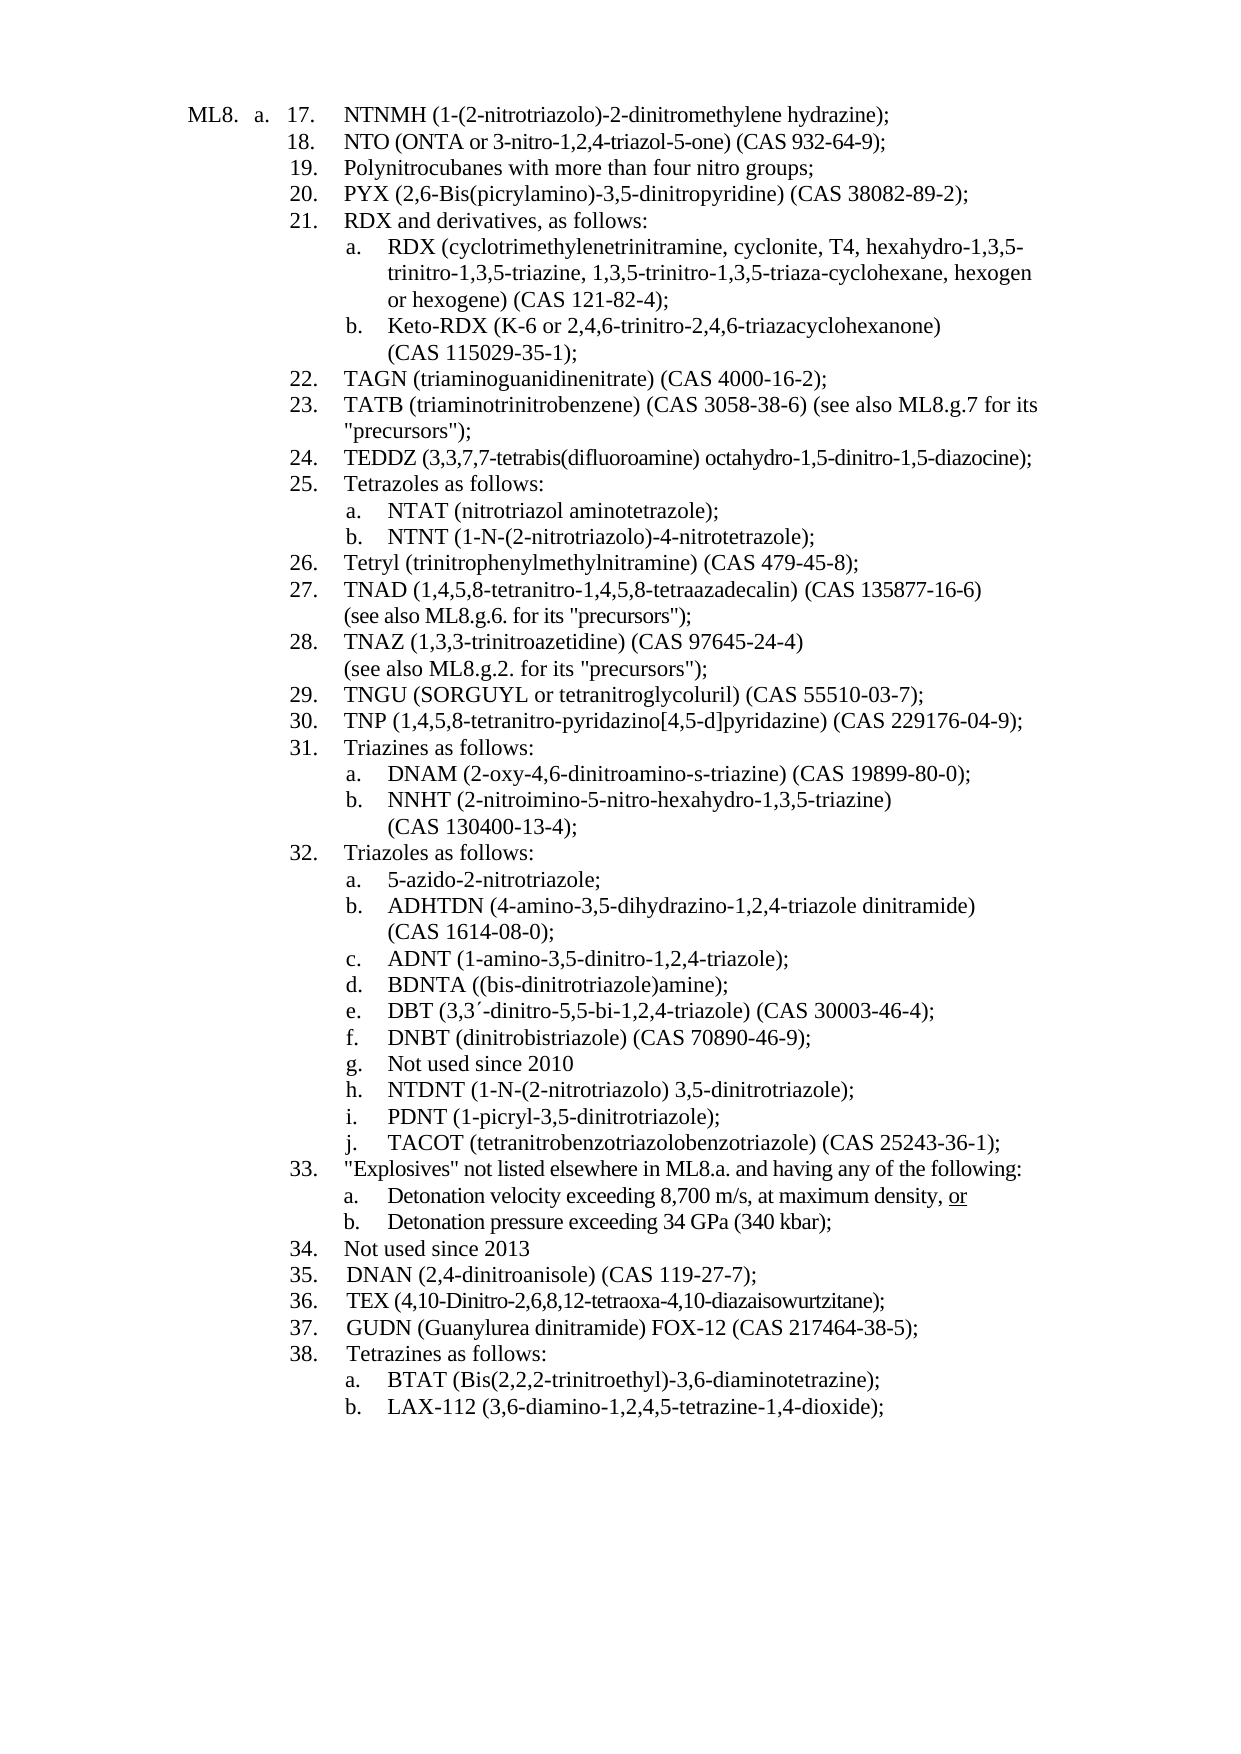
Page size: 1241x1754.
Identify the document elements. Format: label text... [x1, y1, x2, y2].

text d. BDNTA ((bis-dinitrotriazole)amine); [187, 971, 1053, 997]
text e. DBT (3,3-dinitro-5,5-bi-1,2,4-triazole) (CAS 30003-46-4); [187, 997, 1053, 1024]
text ML8. a. 17. NTNMH (1-(2-nitrotriazolo)-2-dinitromethylene hydrazine); [187, 101, 1053, 128]
text g. Not used since 2010 [187, 1050, 1053, 1076]
text a. BTAT (Bis(2,2,2-trinitroethyl)-3,6-diaminotetrazine); [187, 1366, 1053, 1393]
text 35. DNAN (2,4-dinitroanisole) (CAS 119-27-7); [187, 1261, 1053, 1287]
text b. NNHT (2-nitroimino-5-nitro-hexahydro-1,3,5-triazine) [187, 787, 1046, 813]
text b. Keto-RDX (K-6 or 2,4,6-trinitro-2,4,6-triazacyclohexanone) [187, 312, 1053, 338]
text 27. TNAD (1,4,5,8-tetranitro-1,4,5,8-tetraazadecalin) (CAS 135877-16-6) [187, 576, 1053, 602]
text i. PDNT (1-picryl-3,5-dinitrotriazole); [187, 1103, 1053, 1129]
text b. Detonation pressure exceeding 34 GPa (340 kbar); [187, 1208, 1053, 1234]
text 33. "Explosives" not listed elsewhere in ML8.a. and having any of the following: [187, 1156, 1053, 1182]
text 18. NTO (ONTA or 3-nitro-1,2,4-triazol-5-one) (CAS 932-64-9); [187, 128, 1053, 154]
text b. ADHTDN (4-amino-3,5-dihydrazino-1,2,4-triazole dinitramide) [187, 892, 1053, 918]
text 32. Triazoles as follows: [187, 839, 1053, 866]
text b. LAX-112 (3,6-diamino-1,2,4,5-tetrazine-1,4-dioxide); [187, 1393, 1053, 1419]
text j. TACOT (tetranitrobenzotriazolobenzotriazole) (CAS 25243-36-1); [172, 1129, 1046, 1156]
text h. NTDNT (1-N-(2-nitrotriazolo) 3,5-dinitrotriazole); [187, 1076, 1053, 1103]
text b. NTNT (1-N-(2-nitrotriazolo)-4-nitrotetrazole); [187, 523, 1053, 549]
text 21. RDX and derivatives, as follows: [187, 207, 1053, 233]
text 19. Polynitrocubanes with more than four nitro groups; [187, 154, 1053, 180]
text 31. Triazines as follows: [187, 734, 1053, 760]
text a. Detonation velocity exceeding 8,700 m/s, at maximum density, or [187, 1182, 1053, 1208]
text 30. TNP (1,4,5,8-tetranitro-pyridazino[4,5-d]pyridazine) (CAS 229176-04-9); [187, 707, 1046, 734]
text 20. PYX (2,6-Bis(picrylamino)-3,5-dinitropyridine) (CAS 38082-89-2); [187, 180, 1053, 207]
text 36. TEX (4,10-Dinitro-2,6,8,12-tetraoxa-4,10-diazaisowurtzitane); [187, 1287, 1053, 1314]
text 26. Tetryl (trinitrophenylmethylnitramine) (CAS 479-45-8); [187, 549, 1053, 576]
text (CAS 130400-13-4); [187, 813, 1046, 839]
text f. DNBT (dinitrobistriazole) (CAS 70890-46-9); [187, 1024, 1053, 1050]
text (CAS 115029-35-1); [187, 338, 1053, 365]
text a. RDX (cyclotrimethylenetrinitramine, cyclonite, T4, hexahydro-1,3,5-trinitro-1,3,5-triazine, 1,3,5-trinitro-1,3,5-triaza-cyclohexane, hexogen or hexogene) (CAS 121-82-4); [187, 233, 1053, 312]
text 29. TNGU (SORGUYL or tetranitroglycoluril) (CAS 55510-03-7); [187, 681, 1053, 707]
text a. DNAM (2-oxy-4,6-dinitroamino-s-triazine) (CAS 19899-80-0); [187, 760, 1053, 787]
text 23. TATB (triaminotrinitrobenzene) (CAS 3058-38-6) (see also ML8.g.7 for its "precursors"); [187, 391, 1053, 444]
text (see also ML8.g.2. for its "precursors"); [187, 655, 1053, 681]
text 37. GUDN (Guanylurea dinitramide) FOX-12 (CAS 217464-38-5); [187, 1314, 1053, 1340]
text a. 5-azido-2-nitrotriazole; [187, 866, 1053, 892]
text c. ADNT (1-amino-3,5-dinitro-1,2,4-triazole); [187, 945, 1053, 971]
text (see also ML8.g.6. for its "precursors"); [187, 602, 1053, 628]
text a. NTAT (nitrotriazol aminotetrazole); [187, 497, 1053, 523]
text 25. Tetrazoles as follows: [187, 470, 1053, 497]
text (CAS 1614-08-0); [187, 918, 1053, 945]
text 28. TNAZ (1,3,3-trinitroazetidine) (CAS 97645-24-4) [187, 628, 1053, 655]
text 24. TEDDZ (3,3,7,7-tetrabis(difluoroamine) octahydro-1,5-dinitro-1,5-diazocine); [187, 444, 1046, 470]
text 38. Tetrazines as follows: [187, 1340, 1053, 1366]
text 22. TAGN (triaminoguanidinenitrate) (CAS 4000-16-2); [187, 365, 1053, 391]
text 34. Not used since 2013 [187, 1234, 1053, 1261]
